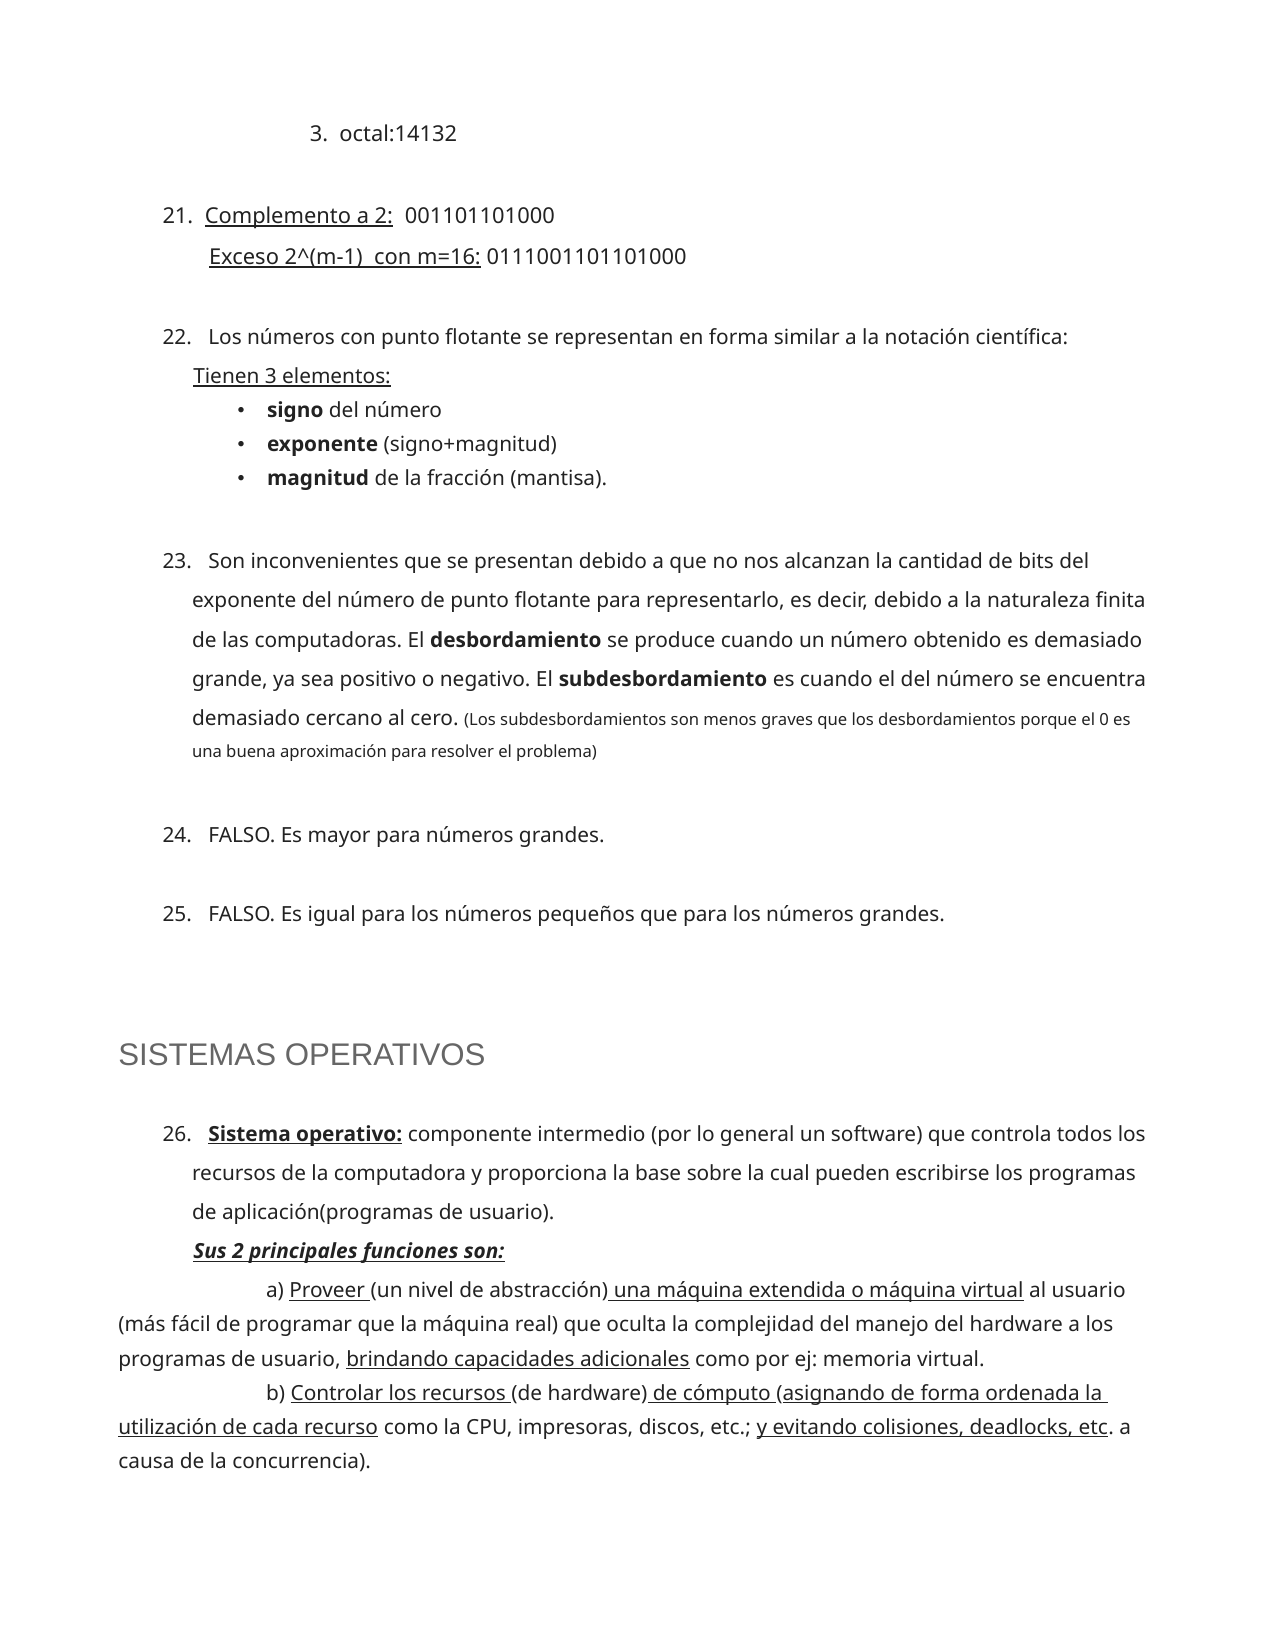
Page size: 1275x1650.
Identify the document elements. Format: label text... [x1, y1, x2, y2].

list Sistema operativo: componente intermedio (por lo general un software) que controla todos los recursos de la computadora y proporciona la base sobre la cual pueden escribirse los programas de aplicación(programas de usuario). [162, 1119, 1157, 1226]
list Los números con punto flotante se representan en forma similar a la notación científica: [162, 322, 1157, 350]
list Complemento a 2: 001101101000 Exceso 2^(m-1) con m=16: 0111001101101000 [162, 200, 1157, 271]
list signo del número [237, 395, 1157, 423]
list Son inconvenientes que se presentan debido a que no nos alcanzan la cantidad de bits del exponente del número de punto flotante para representarlo, es decir, debido a la naturaleza finita de las computadoras. El desbordamiento se produce cuando un número obtenido es demasiado grande, ya sea positivo o negativo. El subdesbordamiento es cuando el del número se encuentra demasiado cercano al cero. (Los subdesbordamientos son menos graves que los desbordamientos porque el 0 es una buena aproximación para resolver el problema) [162, 546, 1157, 763]
text b) Controlar los recursos (de hardware) de cómputo (asignando de forma ordenada la utilización de cada recurso como la CPU, impresoras, discos, etc.; y evitando colisiones, deadlocks, etc. a causa de la concurrencia). [118, 1378, 1157, 1474]
list FALSO. Es mayor para números grandes. [162, 820, 1157, 849]
text Tienen 3 elementos: [118, 361, 1157, 389]
text Sus 2 principales funciones son: [118, 1236, 1157, 1265]
text a) Proveer (un nivel de abstracción) una máquina extendida o máquina virtual al usuario (más fácil de programar que la máquina real) que oculta la complejidad del manejo del hardware a los programas de usuario, brindando capacidades adicionales como por ej: memoria virtual. [118, 1276, 1157, 1372]
text SISTEMAS OPERATIVOS [118, 1036, 1157, 1072]
list octal:14132 [309, 118, 1157, 148]
list exponente (signo+magnitud) [237, 429, 1157, 458]
list magnitud de la fracción (mantisa). [237, 463, 1157, 492]
list FALSO. Es igual para los números pequeños que para los números grandes. [162, 899, 1157, 927]
